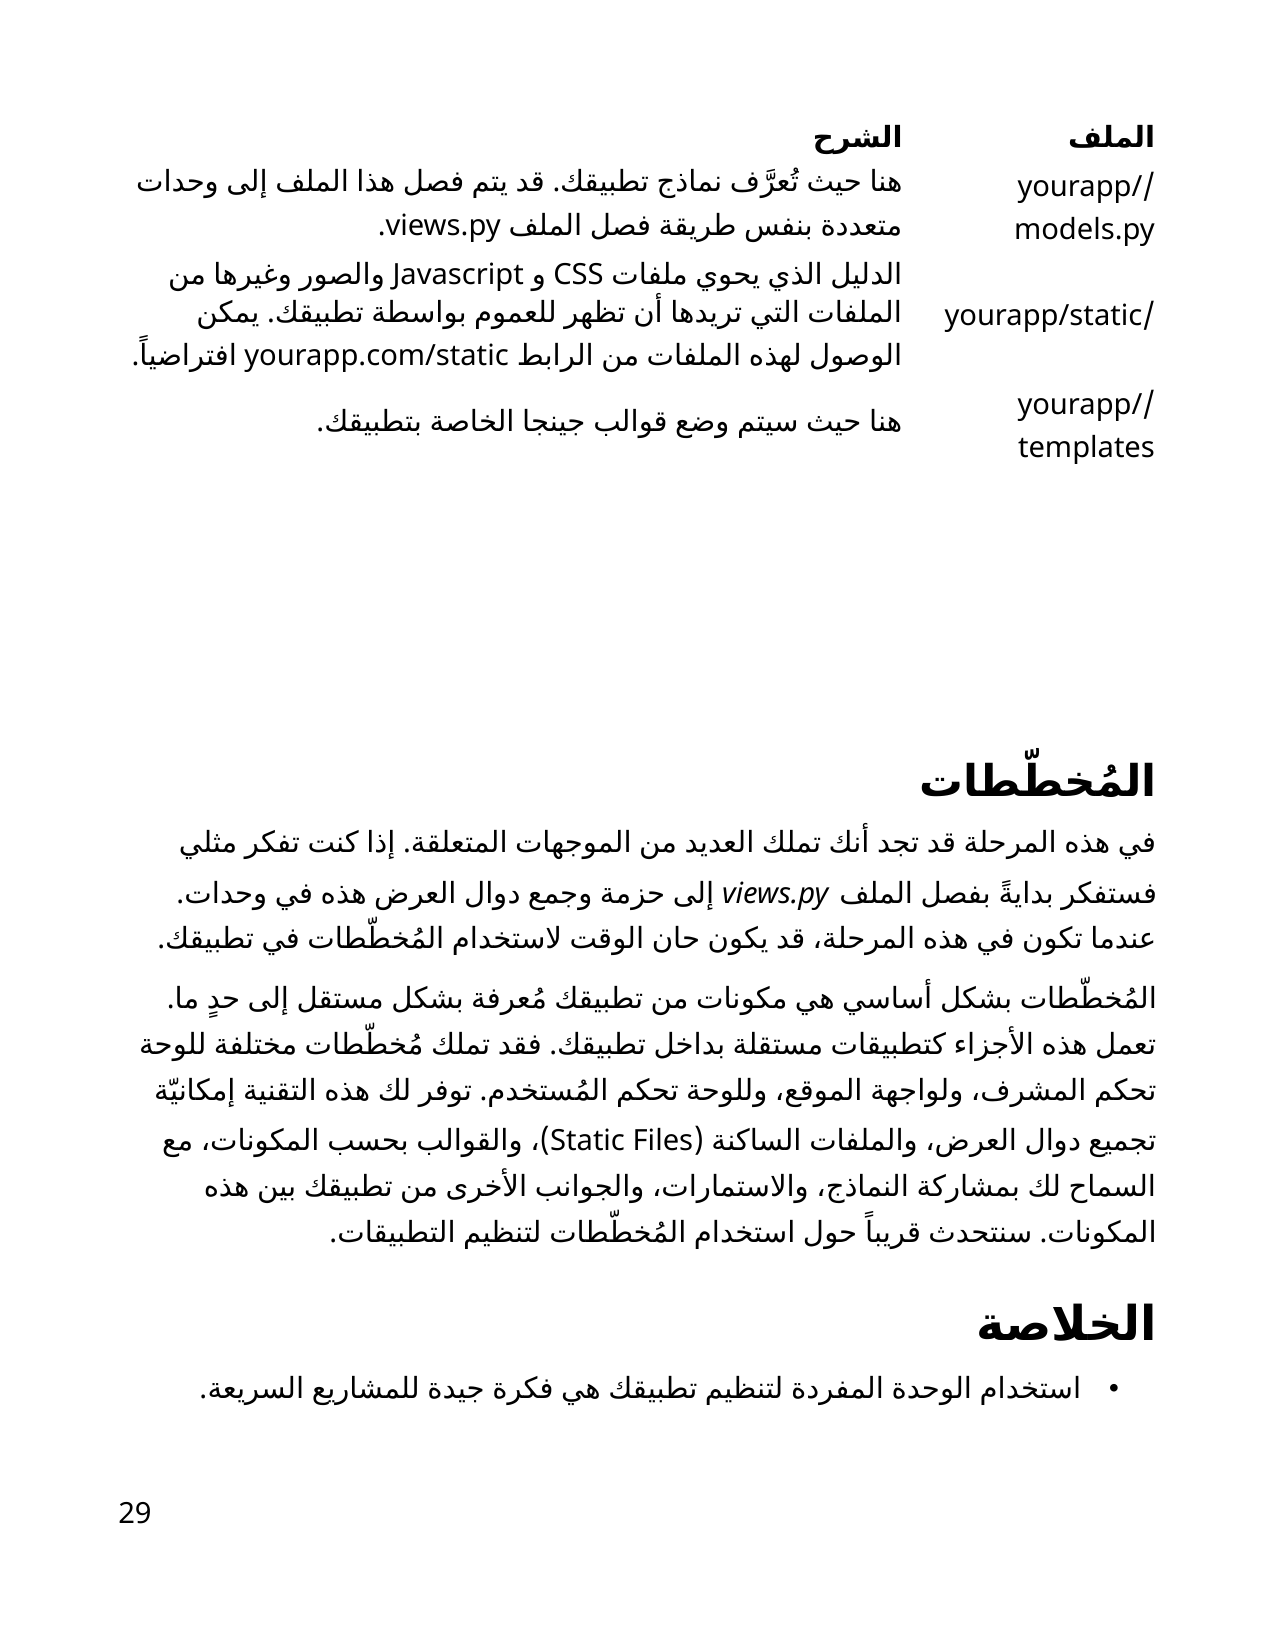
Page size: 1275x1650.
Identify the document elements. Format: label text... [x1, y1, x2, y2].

table_cell /yourapp/models.py [906, 162, 1158, 251]
table_header الملف [906, 118, 1158, 162]
table_cell هنا حيث سيتم وضع قوالب جينجا الخاصة بتطبيقك. [118, 380, 906, 469]
subtitle المُخطّطات [118, 757, 1157, 814]
table_header الشرح [118, 118, 906, 162]
text في هذه المرحلة قد تجد أنك تملك العديد من الموجهات المتعلقة. إذا كنت تفكر مثلي فستفكر بدايةً بفصل الملف views.py إلى حزمة وجمع دوال العرض هذه في وحدات. عندما تكون في هذه المرحلة، قد يكون حان الوقت لاستخدام المُخطّطات في تطبيقك. [118, 826, 1157, 961]
table_cell /yourapp/static [906, 251, 1158, 380]
table_cell الدليل الذي يحوي ملفات CSS و Javascript والصور وغيرها من الملفات التي تريدها أن تظهر للعموم بواسطة تطبيقك. يمكن الوصول لهذه الملفات من الرابط yourapp.com/static افتراضياً. [118, 251, 906, 380]
text المُخطّطات بشكل أساسي هي مكونات من تطبيقك مُعرفة بشكل مستقل إلى حدٍ ما. تعمل هذه الأجزاء كتطبيقات مستقلة بداخل تطبيقك. فقد تملك مُخطّطات مختلفة للوحة تحكم المشرف، ولواجهة الموقع، وللوحة تحكم المُستخدم. توفر لك هذه التقنية إمكانيّة تجميع دوال العرض، والملفات الساكنة (Static Files)، والقوالب بحسب المكونات، مع السماح لك بمشاركة النماذج، والاستمارات، والجوانب الأخرى من تطبيقك بين هذه المكونات. سنتحدث قريباً حول استخدام المُخطّطات لتنظيم التطبيقات. [118, 983, 1157, 1254]
table_cell /yourapp/templates [906, 380, 1158, 469]
list استخدام الوحدة المفردة لتنظيم تطبيقك هي فكرة جيدة للمشاريع السريعة. [118, 1372, 1119, 1410]
subtitle الخلاصة [118, 1297, 1157, 1359]
table_cell هنا حيث تُعرَّف نماذج تطبيقك. قد يتم فصل هذا الملف إلى وحدات متعددة بنفس طريقة فصل الملف views.py. [118, 162, 906, 251]
